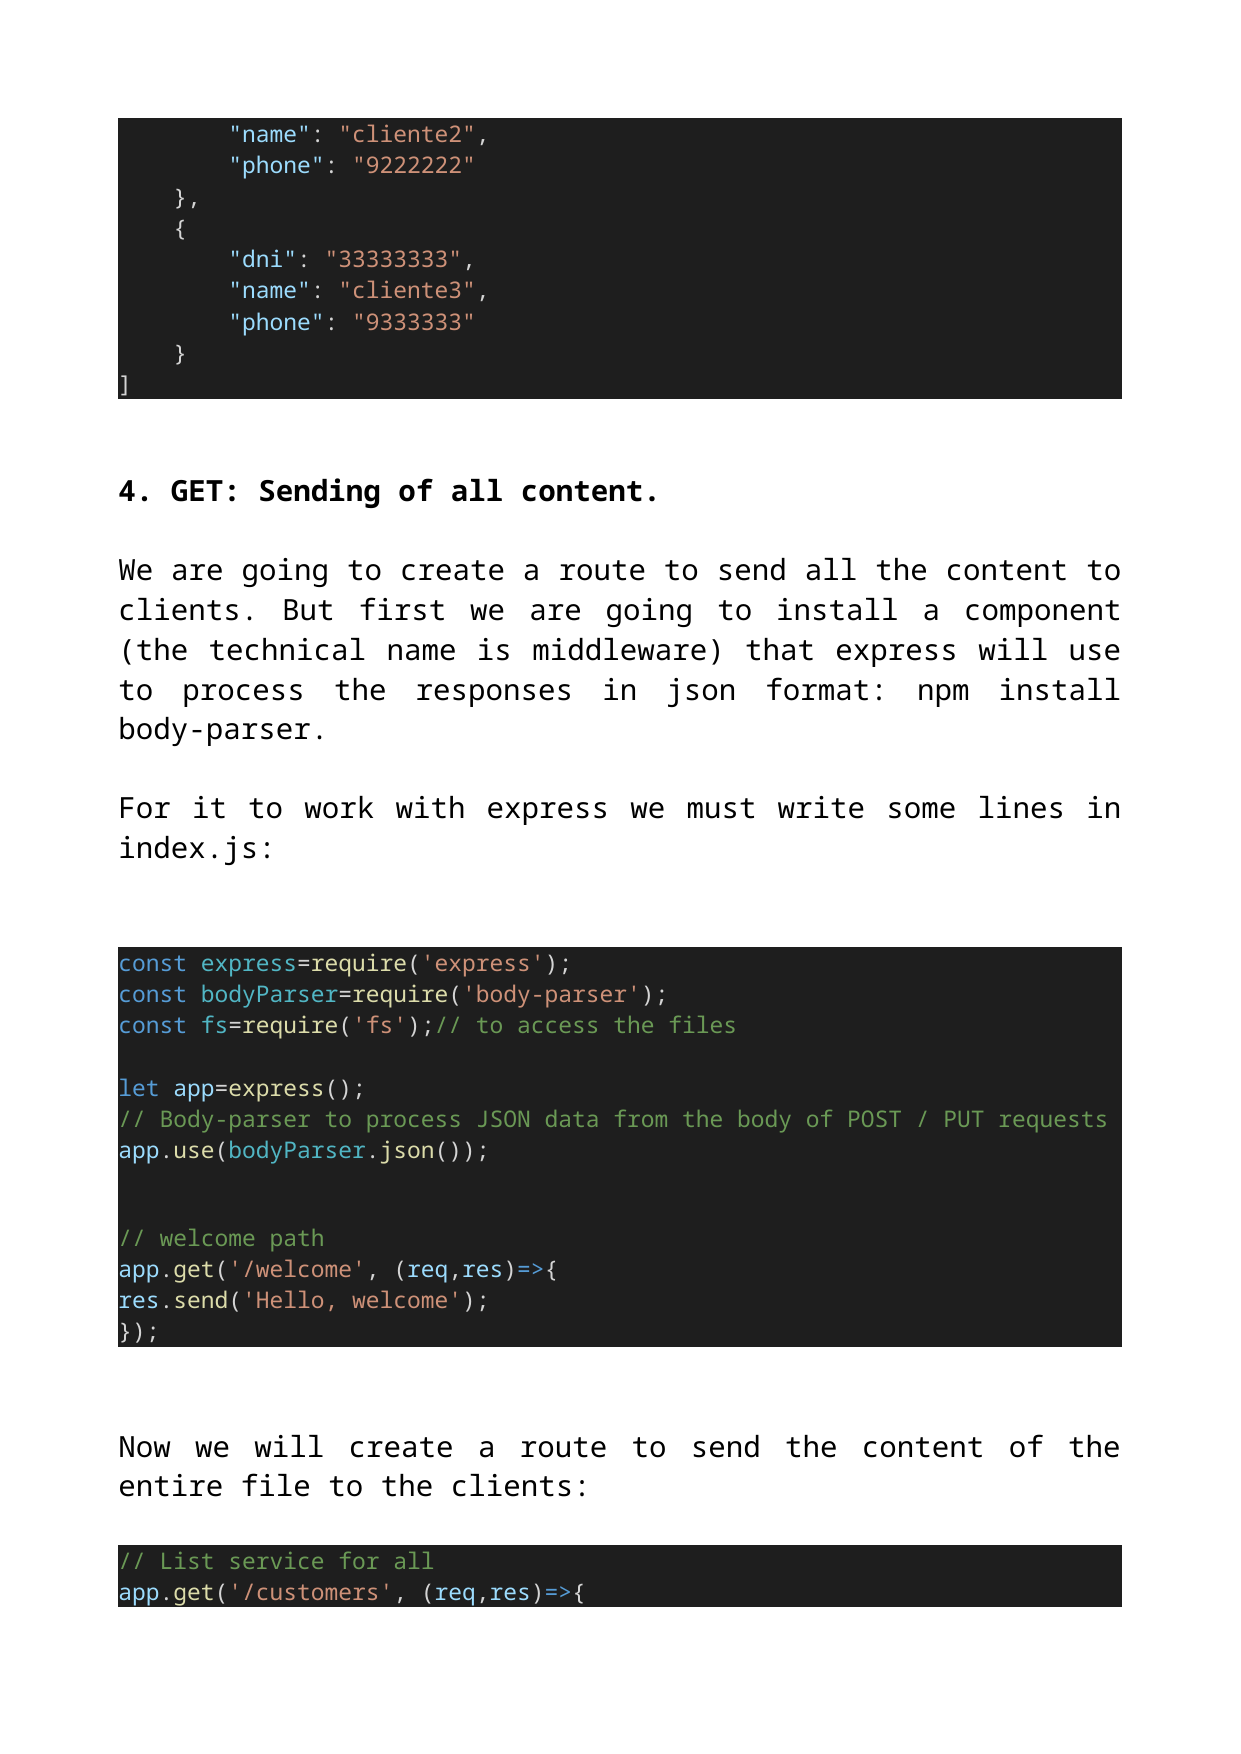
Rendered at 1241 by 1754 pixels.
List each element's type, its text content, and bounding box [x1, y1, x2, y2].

text app.use(bodyParser.json()); [118, 1134, 1122, 1165]
text ] [118, 368, 1122, 399]
text "phone": "9333333" [118, 306, 1122, 337]
text const express=require('express'); [118, 947, 1122, 978]
text } [118, 337, 1122, 368]
text const fs=require('fs');// to access the files [118, 1009, 1122, 1040]
text 4. GET: Sending of all content. [118, 470, 1122, 510]
text "name": "cliente2", [118, 118, 1122, 149]
text const bodyParser=require('body-parser'); [118, 978, 1122, 1009]
text let app=express(); [118, 1072, 1122, 1103]
text app.get('/welcome', (req,res)=>{ [118, 1253, 1122, 1284]
text We are going to create a route to send all the content to clients. But first we are going to install a component (the technical name is middleware) that express will use to process the responses in json format: npm install body-parser. [118, 550, 1122, 748]
text // Body-parser to process JSON data from the body of POST / PUT requests [118, 1103, 1122, 1134]
text res.send('Hello, welcome'); [118, 1284, 1122, 1315]
text // List service for all [118, 1545, 1122, 1576]
text { [118, 212, 1122, 243]
text // welcome path [118, 1222, 1122, 1253]
text "phone": "9222222" [118, 149, 1122, 181]
text }, [118, 181, 1122, 212]
text "name": "cliente3", [118, 274, 1122, 306]
text For it to work with express we must write some lines in index.js: [118, 788, 1122, 867]
text app.get('/customers', (req,res)=>{ [118, 1576, 1122, 1607]
text }); [118, 1315, 1122, 1347]
text Now we will create a route to send the content of the entire file to the clients: [118, 1426, 1122, 1505]
text "dni": "33333333", [118, 243, 1122, 274]
